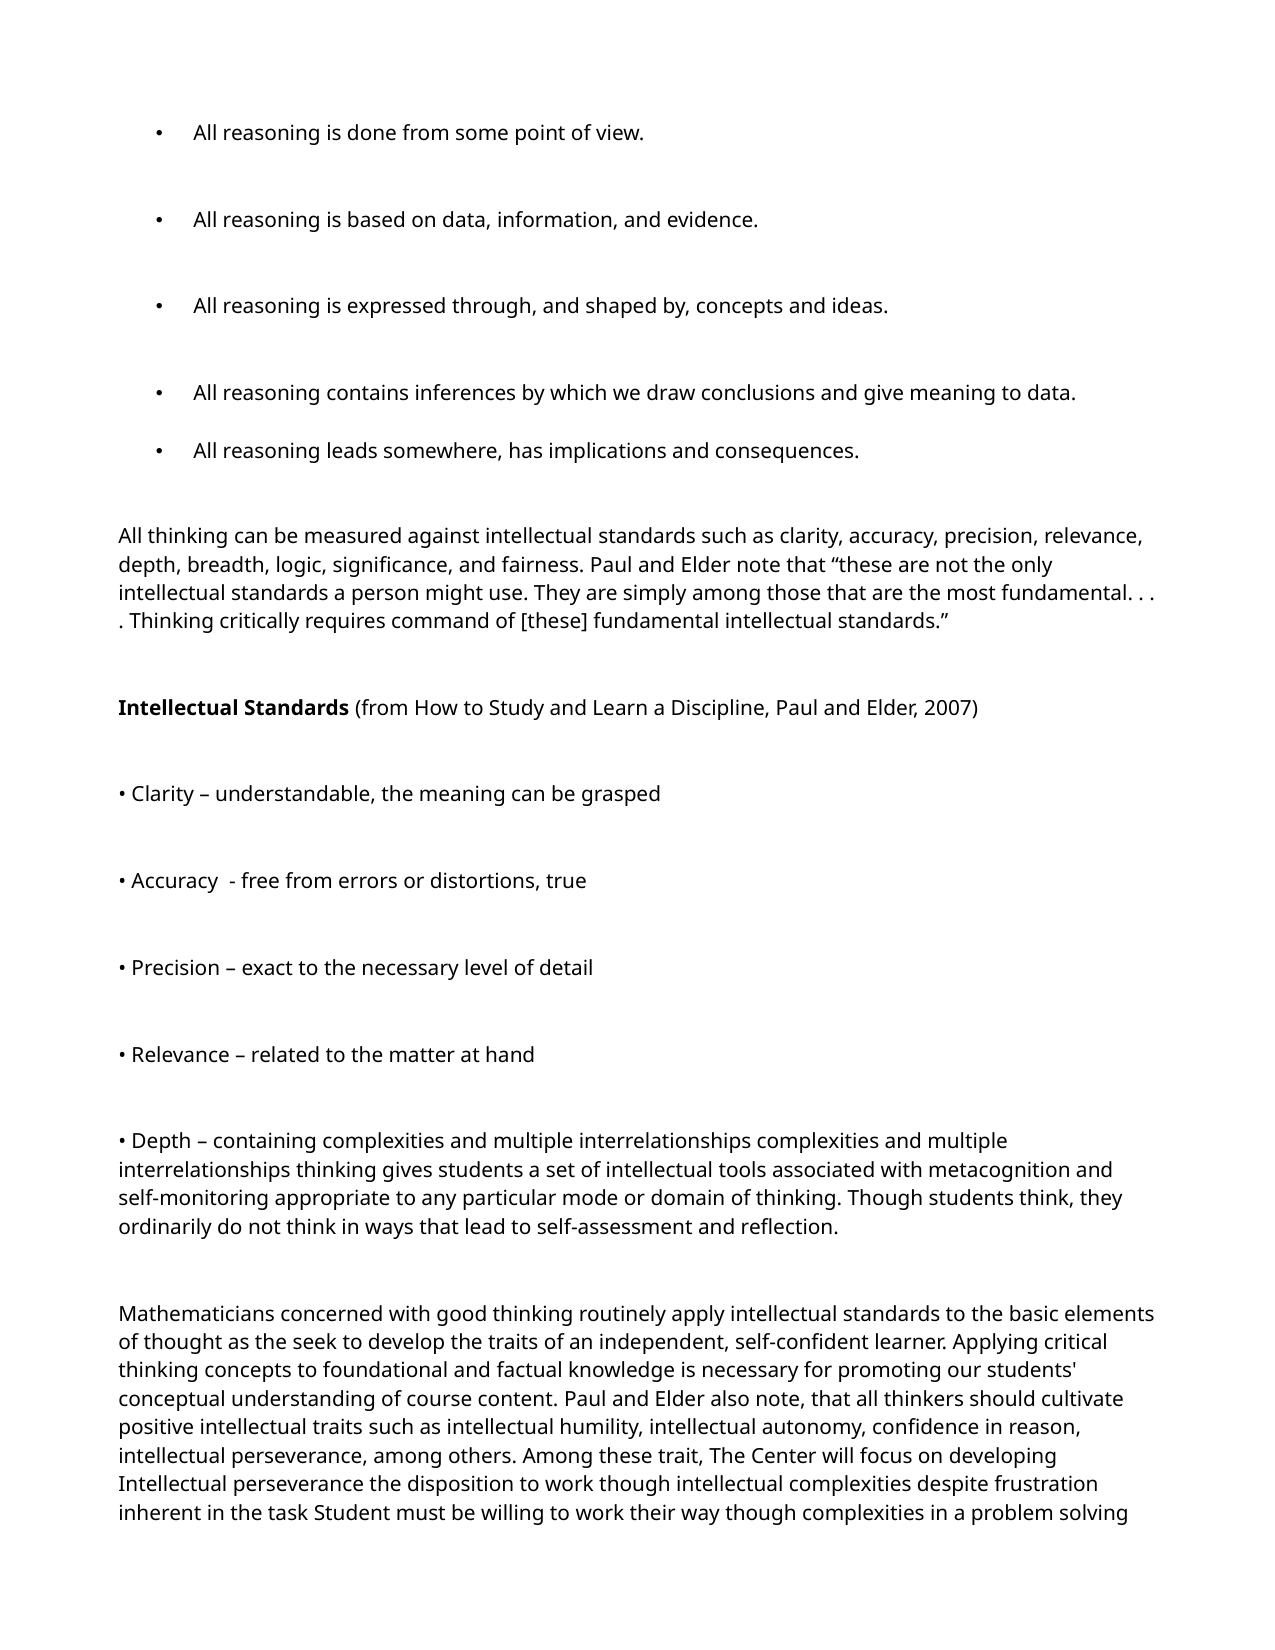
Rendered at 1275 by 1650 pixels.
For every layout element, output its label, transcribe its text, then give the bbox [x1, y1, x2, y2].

text Intellectual Standards (from How to Study and Learn a Discipline, Paul and Elder, 2007) [118, 693, 1157, 721]
text Mathematicians concerned with good thinking routinely apply intellectual standards to the basic elements of thought as the seek to develop the traits of an independent, self-confident learner. Applying critical thinking concepts to foundational and factual knowledge is necessary for promoting our students' conceptual understanding of course content. Paul and Elder also note, that all thinkers should cultivate positive intellectual traits such as intellectual humility, intellectual autonomy, confidence in reason, intellectual perseverance, among others. Among these trait, The Center will focus on developing Intellectual perseverance the disposition to work though intellectual complexities despite frustration inherent in the task Student must be willing to work their way though complexities in a problem solving [118, 1299, 1157, 1526]
list All reasoning is done from some point of view. [156, 118, 1157, 147]
text All thinking can be measured against intellectual standards such as clarity, accuracy, precision, relevance, depth, breadth, logic, significance, and fairness. Paul and Elder note that “these are not the only intellectual standards a person might use. They are simply among those that are the most fundamental. . . . Thinking critically requires command of [these] fundamental intellectual standards.” [118, 521, 1157, 635]
text • Clarity – understandable, the meaning can be grasped [118, 779, 1157, 808]
text • Precision – exact to the necessary level of detail [118, 953, 1157, 981]
text • Depth – containing complexities and multiple interrelationships complexities and multiple interrelationships thinking gives students a set of intellectual tools associated with metacognition and self-monitoring appropriate to any particular mode or domain of thinking. Though students think, they ordinarily do not think in ways that lead to self-assessment and reflection. [118, 1127, 1157, 1240]
text • Relevance – related to the matter at hand [118, 1040, 1157, 1068]
list All reasoning is expressed through, and shaped by, concepts and ideas. [156, 292, 1157, 320]
text • Accuracy - free from errors or distortions, true [118, 866, 1157, 895]
list All reasoning leads somewhere, has implications and consequences. [156, 436, 1157, 464]
list All reasoning is based on data, information, and evidence. [156, 205, 1157, 233]
list All reasoning contains inferences by which we draw conclusions and give meaning to data. [156, 378, 1157, 407]
